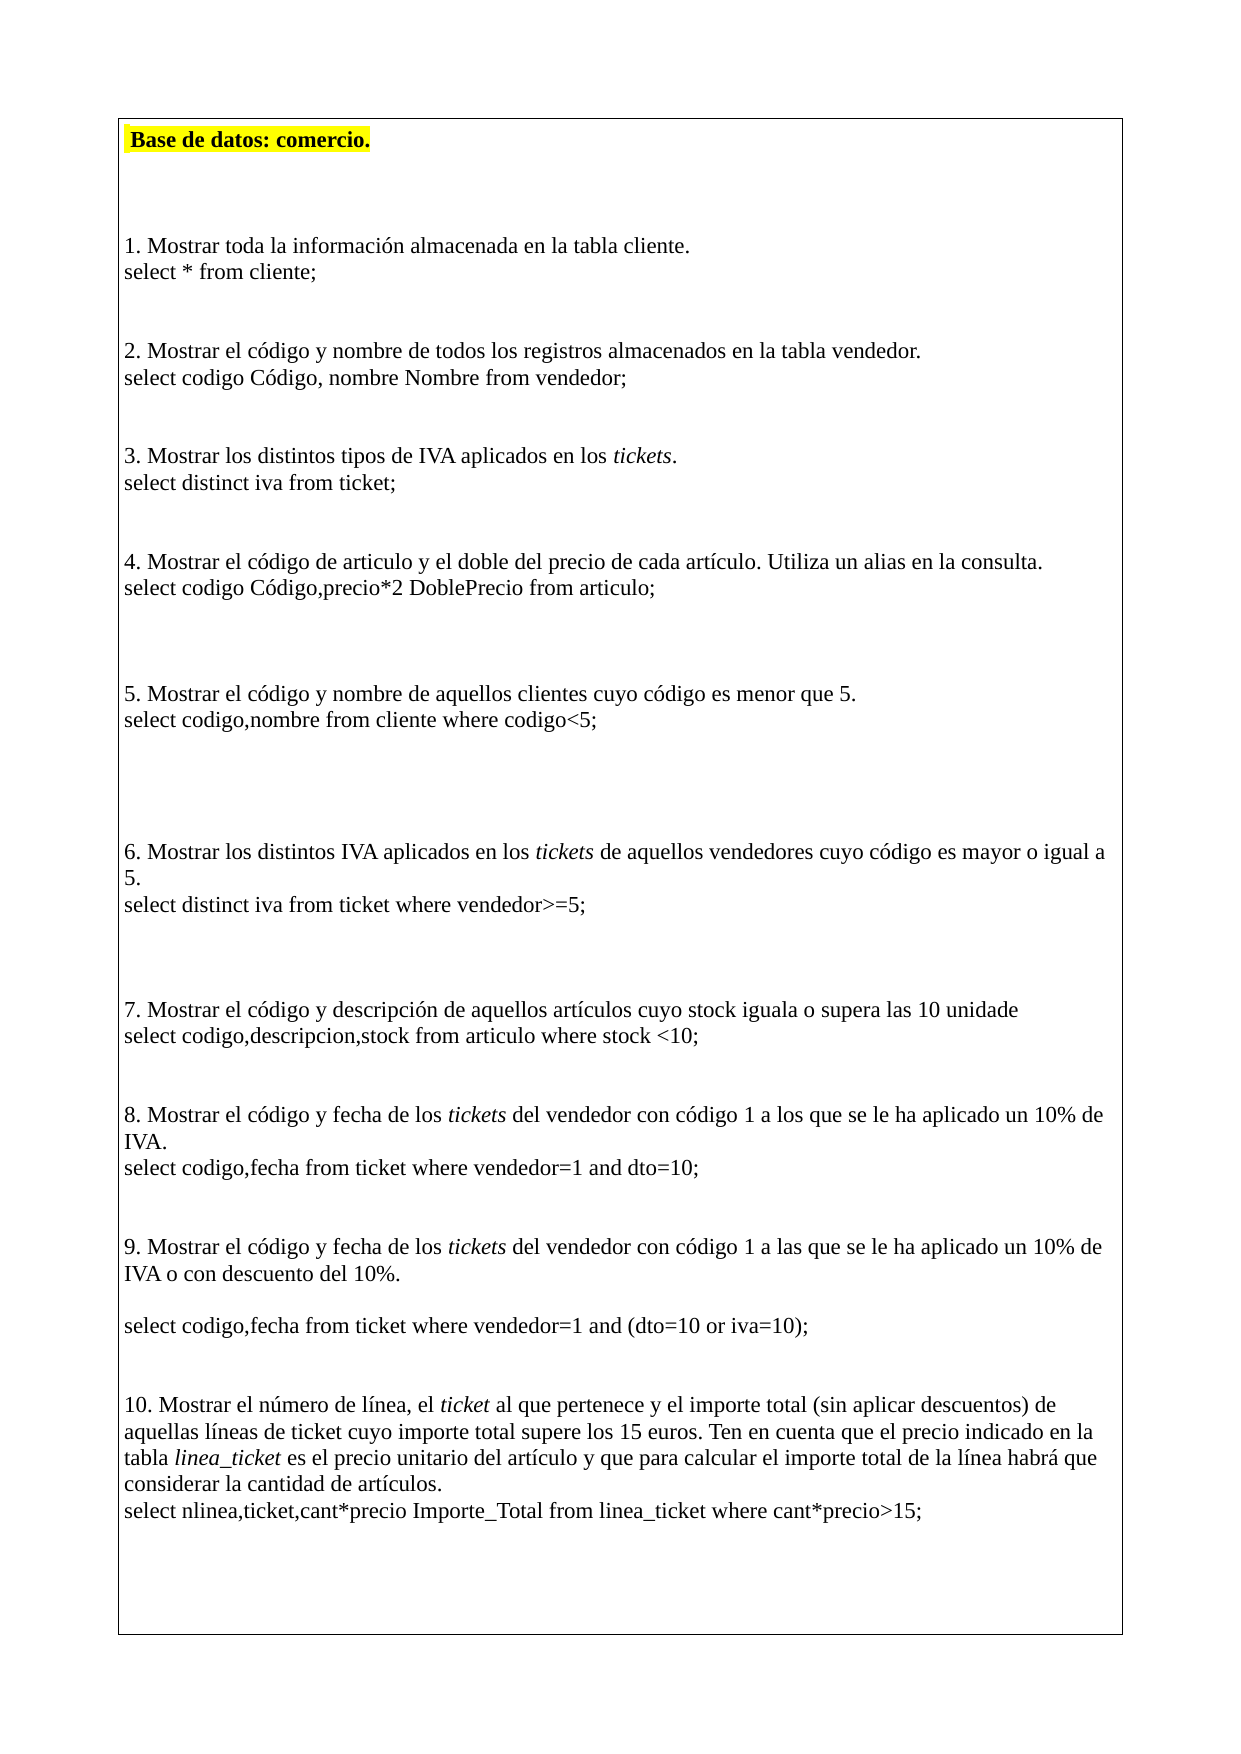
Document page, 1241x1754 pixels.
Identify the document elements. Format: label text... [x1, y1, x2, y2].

table_header Base de datos: comercio. 1. Mostrar toda la información almacenada en la tabla cliente. select * from cliente; 2. Mostrar el código y nombre de todos los registros almacenados en la tabla vendedor. select codigo Código, nombre Nombre from vendedor; 3. Mostrar los distintos tipos de IVA aplicados en los tickets. select distinct iva from ticket; 4. Mostrar el código de articulo y el doble del precio de cada artículo. Utiliza un alias en la consulta. select codigo Código,precio*2 DoblePrecio from articulo; 5. Mostrar el código y nombre de aquellos clientes cuyo código es menor que 5. select codigo,nombre from cliente where codigo<5; 6. Mostrar los distintos IVA aplicados en los tickets de aquellos vendedores cuyo código es mayor o igual a 5. select distinct iva from ticket where vendedor>=5; 7. Mostrar el código y descripción de aquellos artículos cuyo stock iguala o supera las 10 unidade select codigo,descripcion,stock from articulo where stock <10; 8. Mostrar el código y fecha de los tickets del vendedor con código 1 a los que se le ha aplicado un 10% de IVA. select codigo,fecha from ticket where vendedor=1 and dto=10; 9. Mostrar el código y fecha de los tickets del vendedor con código 1 a las que se le ha aplicado un 10% de IVA o con descuento del 10%. select codigo,fecha from ticket where vendedor=1 and (dto=10 or iva=10); 10. Mostrar el número de línea, el ticket al que pertenece y el importe total (sin aplicar descuentos) de aquellas líneas de ticket cuyo importe total supere los 15 euros. Ten en cuenta que el precio indicado en la tabla linea_ticket es el precio unitario del artículo y que para calcular el importe total de la línea habrá que considerar la cantidad de artículos. select nlinea,ticket,cant*precio Importe_Total from linea_ticket where cant*precio>15; 11. Consultar el código y nombre de aquellos vendedores cuyos códigos se encuentran comprendidos entre 3 y 7. Utiliza el operador BETWEEN. select codigo,nombre from vendedor where codigo between 3 and 7; 12. Obtener toda la información correspondiente a los artículos cuyo stock no se encuentre en el rango (stock mínimo, stock mínimo +10). Utiliza el operador BETWEEN. select * from articulo where stock not between stock_min and stock_min+10; 13. Escribir una expresión que devuelva el código y nombre de los municipios pertenecientes a las provincias con códigos ‘VA’ y ‘AL’. Utiliza el operador IN. select codigo Código,nombre Nombre from municipio where provincia in ('VA','AL'); 14. Mostrar el nombre de todos los municipios cuyo nombre comience por la letra “V”. select nombre Nombre from municipio where nombre like 'V%'; 15. Escribir una sentencia que muestre los datos de aquellos tickets sin código de cliente o sin código de vendedor. select * from ticket where cliente is null or vendedor is null ; 16. Escribir una sentencia que muestre la información correspondiente a aquellos vendedores que no tienen jefe. select * from vendedor where jefe is null; 17. Mostrar los datos de todas las provincias ordenadas por su nombre de forma ascendente. select * from ticket where cliente is null or vendedor is null ; 18. Mostrar los datos de todos los municipios ordenados de forma ascendente por su código de provincia y descendente por su nombre de municipio. select * from municipio order by provincia asc,codigo desc; 19. Mostrar el código de artículo y la cantidad de artículos de las líneas del ticket con código 12. select articulo Código,cant Cantidad from linea_ticket where articulo like '___00012'; 20. Mostrar el código de ticket, número de línea e importe de cada línea aplicando el descuento. select ticket,nlinea,precio*(1-dto/100)*cant Importe from linea_ticket; 21. Mostrar el código de artículo y el precio de aquellos artículos cuyo precio supera los 2,05 euros y cuyo stock supera las 10 unidades. select codigo,precio from articulo where precio > 2.05 and stock > 10; 22. Mostrar el código de artículo y la cantidad de aquellas líneas cuyo descuento es igual a 10 o cuyo precio supera los 100 euros. select codigo,stock from articulo where dto=10 and precio > 100; 23. Obtén los diferentes tipos de descuentos aplicados en los tickets del cliente 19. select distinct dto from ticket where cliente=19; 24. Mostrar el código de artículo, la cantidad, el precio unitario y el importe total aplicando el descuento de cada una de las líneas de ticket 12. select articulo,cant,precio from linea_ticket where ticket=12; 25. Mostrar el código y nombre de aquellos vendedores cuyo jefe tiene el código 1. select codigo, nombre from vendedor where jefe=1; 26. Mostrar el código y descripción de aquellos artículos cuyo stock total supera los 500 euros. select codigo,descripcion from articulo where ((precio*stock)>500); 27. Mostrar el código, sin que salgan repetidos, de los artículos vendidos en los tickets con código inferior a 35. select distinct articulo from linea_ticket where ticket<35; 28. Código, fecha y descuento de los tickets cuyos códigos se encuentren entre 15 y 26 inclusive. select codigo,fecha, dto from ticket where codigo between 15 and 26; 29. Mostrar el código, descripción y precio de los artículos cuyo código comienza por ‘SEG’. select codigo,descripcion,precio from articulo where codigo like 'SEG%'; Base de datos: instituto. 30. Para la asignatura con código 7 muestra el DNI de los profesores que la enseñan y a qué grupos. select profesor, grupo from ensenya where asignatura=7; 31. Mostrar el DNI del alumno, el código de la asignatura y la nota que ha obtenido en aquellos resultados cuya nota supere el 8. select alumno,asignatura,nota from matricula where nota>8; 32. Mostrar el nombre completo de los profesores cuyo año de incorporación fue 2015 y posterior. select nombre,apellido1,apellido2 from profesor where anyoi=2015; 33. Obtén los grupos a los que da clase el profesor con DNI “45362734P”. select grupo from ensenya where profesor='45362734P'; 34. Obtén las notas obtenidas por el alumno “67392863B”. select nota from matricula where alumno='67392863B'; 35. Obtén el DNI y nombre completo de los alumnos cuya fecha de nacimiento se encuentre entre noviembre de 1998 y marzo de 1999. select dni,nombre,apellido1,apellido2 from alumno where fechnac between '1998-11-01' and '1999-03-31'; 36. Mostrar los nombres de las diferentes asignaturas, sin que se repitan. select distinct nombre from asignatura; 37. Mostrar el nombre completo de los alumnos cuyo nombre comience por “C”. select nombre,apellido1,apellido2 from alumno where nombre like 'C%'; 38. Mostrar el nombre completo de los profesores que tienen algún apellido acabado en “z”. select nombre, apellido1, apellido2 from profesor where apellido1 like '%z' or apellido1 like '%z'; 39. Mostrar, sin que se repitan, los DNIs de los alumnos que tienen algún 5 es sus notas finales. Base de datos: citas. 40. Mostrar el nombre de usuario y el correo de todas las personas registradas cuya profesión es “Policía”. select nom_usuario,email from perfil where trabajo='Policía'; 41. Mostrar el nombre de usuario, correo electrónico y sexo de todas las personas registradas cuya fecha de nacimiento es anterior al 1 de enero de 1988. select nom_usuario,email,sexo from perfil where fechanac<'1988-1-1'; 42. Mostrar el número de cita y nombre de usuario que ha respondido “mal” a la encuesta correspondiente. select cita,nom_usuario from encuesta where valoracion='mal'; 43. Nombres de usuario a los que “djrodrigo” ha indicado que le gusta. select nom_usuario_2 from gusta where nom_usuario_1='djrodrigo'; 44. Códigos de cita en las que ha participado el usuario “vgmartinez”. select cita from encuesta where nom_usuario='vgmartinez'; revisar 45. Nombre de usuario, código de afición y frecuencia con la que se realiza, de todas las aficiones cuyo código sea 3, 4, 5 o 6. select nom_usuario,aficion,frecuencia from practica where aficion in ('3','4','5','6'); 46. Mostrar las diferentes formaciones de los usuarios registrados, sin que se repitan. 47. Mostrar el nombre de los usuarios cuya letra de NIF es la “L”. select nom_usuario from usuario where nif like '%L'; 48. Mostrar el nombre completo y teléfono de los usuarios que tienen el apellido “Perez”. 49. Mostrar el nombre de usuario de todas las mujeres ateas registradas en la web de citas. [119, 119, 1122, 1634]
